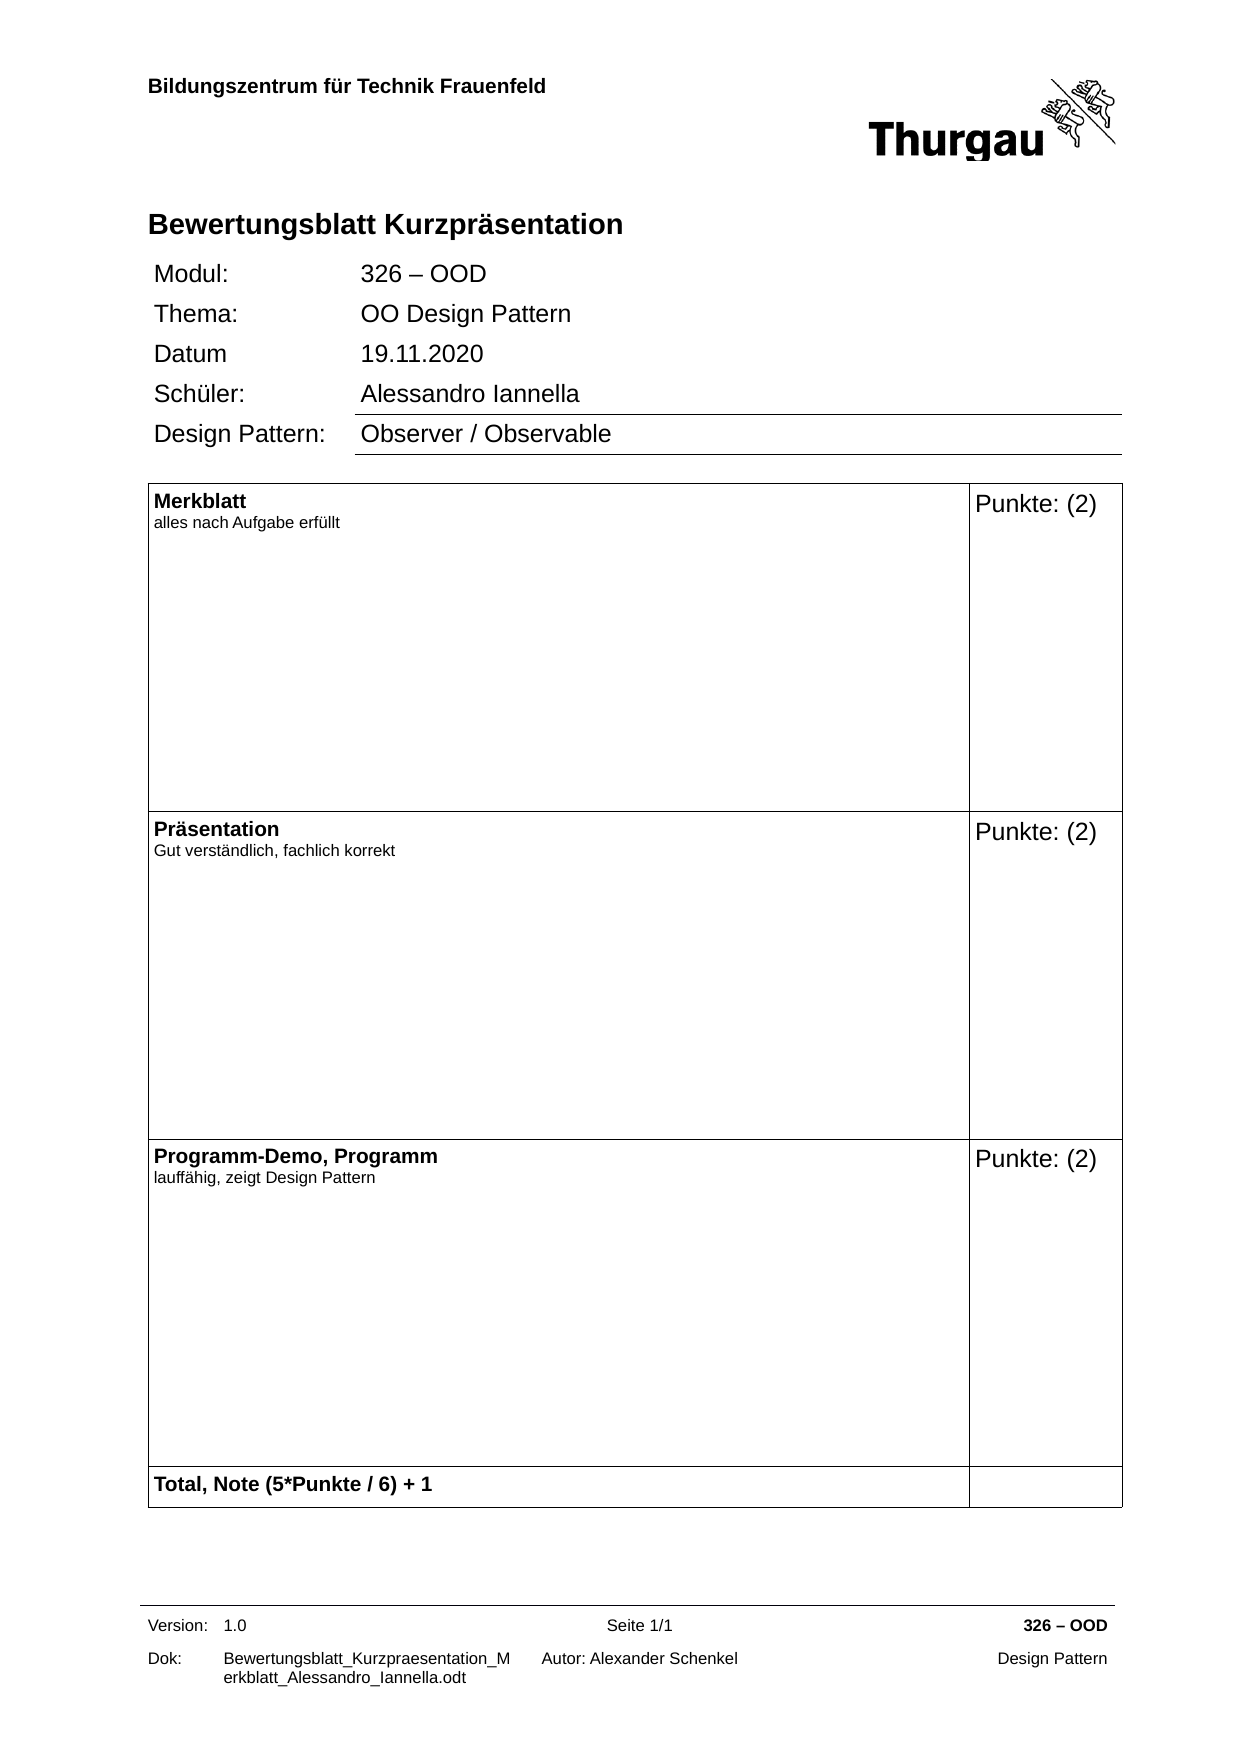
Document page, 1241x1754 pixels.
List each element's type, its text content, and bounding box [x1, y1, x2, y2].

picture [886, 79, 1118, 165]
table_header 326 – OOD [355, 253, 1122, 293]
table_cell Total, Note (5*Punkte / 6) + 1 [149, 1467, 969, 1507]
table_cell Programm-Demo, Programm lauffähig, zeigt Design Pattern [149, 1140, 969, 1466]
table_cell [970, 1467, 1122, 1507]
table_header Punkte: (2) [970, 484, 1122, 811]
table_cell Alessandro Iannella [355, 374, 1122, 414]
table_cell 19.11.2020 [355, 333, 1122, 373]
table_header Modul: [148, 253, 354, 293]
table_cell Thema: [148, 293, 354, 333]
table_cell Design Pattern: [148, 414, 354, 454]
table_cell Punkte: (2) [970, 1140, 1122, 1466]
table_cell Punkte: (2) [970, 812, 1122, 1138]
table_cell Schüler: [148, 374, 354, 414]
table_cell Präsentation Gut verständlich, fachlich korrekt [149, 812, 969, 1138]
table_cell Datum [148, 333, 354, 373]
table_cell OO Design Pattern [355, 293, 1122, 333]
table_header Merkblatt alles nach Aufgabe erfüllt [149, 484, 969, 811]
subtitle Bewertungsblatt Kurzpräsentation [148, 207, 1122, 240]
table_cell Observer / Observable [355, 415, 1122, 454]
